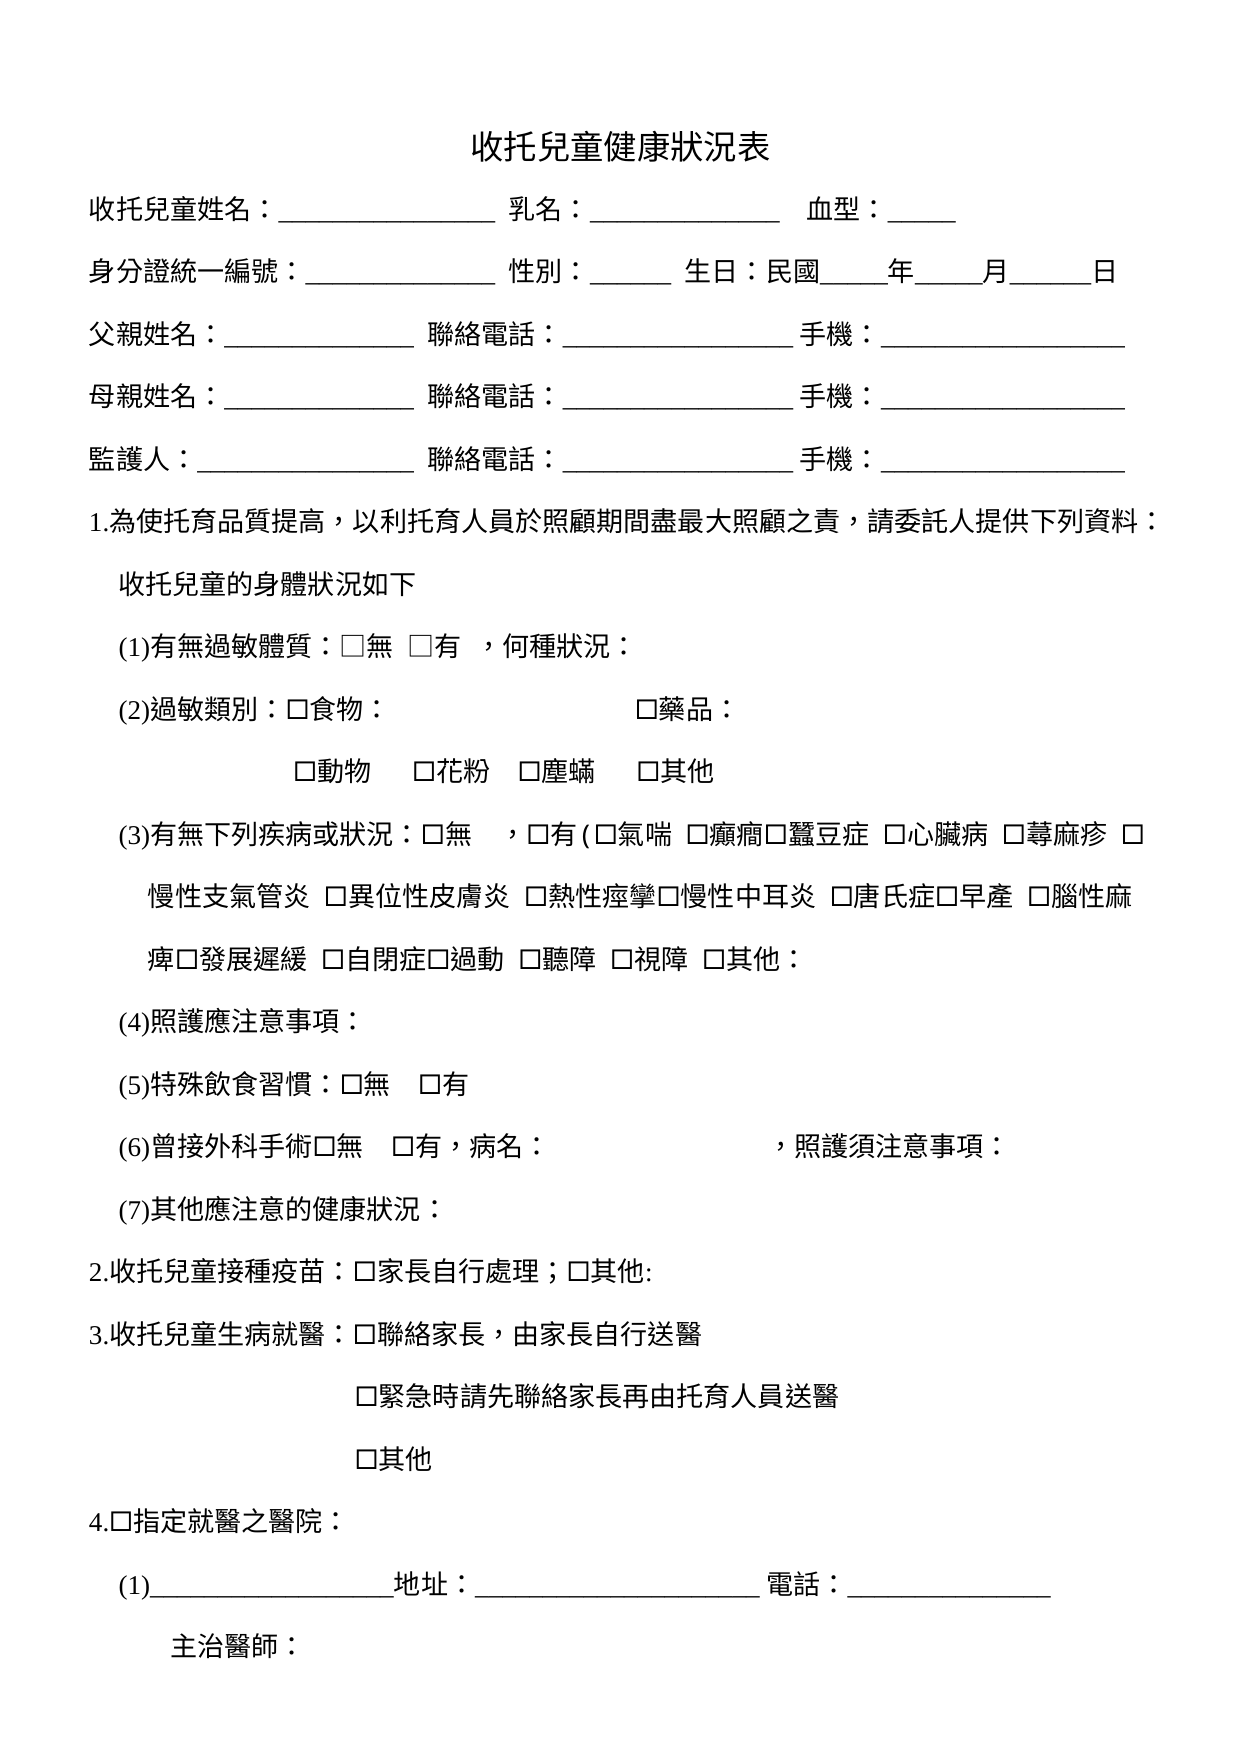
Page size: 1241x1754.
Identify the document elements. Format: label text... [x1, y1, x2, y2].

text 3.收托兒童生病就醫：聯絡家長，由家長自行送醫 [89, 1291, 1152, 1353]
text 主治醫師： [89, 1603, 1152, 1666]
text 動物 花粉 塵蟎 其他 [293, 728, 1152, 791]
text (2)過敏類別：食物： 藥品： [118, 666, 1152, 728]
text 父親姓名：______________ 聯絡電話：_________________ 手機：__________________ [89, 291, 1152, 353]
text 緊急時請先聯絡家長再由托育人員送醫 [89, 1353, 1152, 1416]
text (7)其他應注意的健康狀況： [118, 1166, 1152, 1228]
text 收托兒童健康狀況表 [89, 103, 1152, 166]
text 收托兒童姓名：________________ 乳名：______________ 血型：_____ [89, 166, 1152, 228]
text 4.指定就醫之醫院： [89, 1478, 1152, 1541]
text (1)有無過敏體質：□無 □有 ，何種狀況： [118, 603, 1152, 666]
text 母親姓名：______________ 聯絡電話：_________________ 手機：__________________ [89, 353, 1152, 416]
text 2.收托兒童接種疫苗：家長自行處理；其他: [89, 1228, 1152, 1291]
text (5)特殊飲食習慣：無 有 [118, 1041, 1152, 1103]
text (3)有無下列疾病或狀況：無 ，有(氣喘 癲癎蠶豆症 心臟病 蕁麻疹 慢性支氣管炎 異位性皮膚炎 熱性痙攣慢性中耳炎 唐氏症早產 腦性麻痺發展遲緩 自閉症過動 聽障 視障 其他： [118, 791, 1152, 978]
text 1.為使托育品質提高，以利托育人員於照顧期間盡最大照顧之責，請委託人提供下列資料： 收托兒童的身體狀況如下 [89, 478, 1152, 603]
text (4)照護應注意事項： [118, 978, 1152, 1041]
text (1)__________________地址：_____________________ 電話：_______________ [118, 1541, 1152, 1603]
text (6)曾接外科手術無 有，病名： ，照護須注意事項： [118, 1103, 1152, 1166]
text 監護人：________________ 聯絡電話：_________________ 手機：__________________ [89, 416, 1152, 478]
text 身分證統一編號：______________ 性別：______ 生日：民國_____年_____月______日 [89, 228, 1152, 291]
text 其他 [89, 1416, 1152, 1478]
